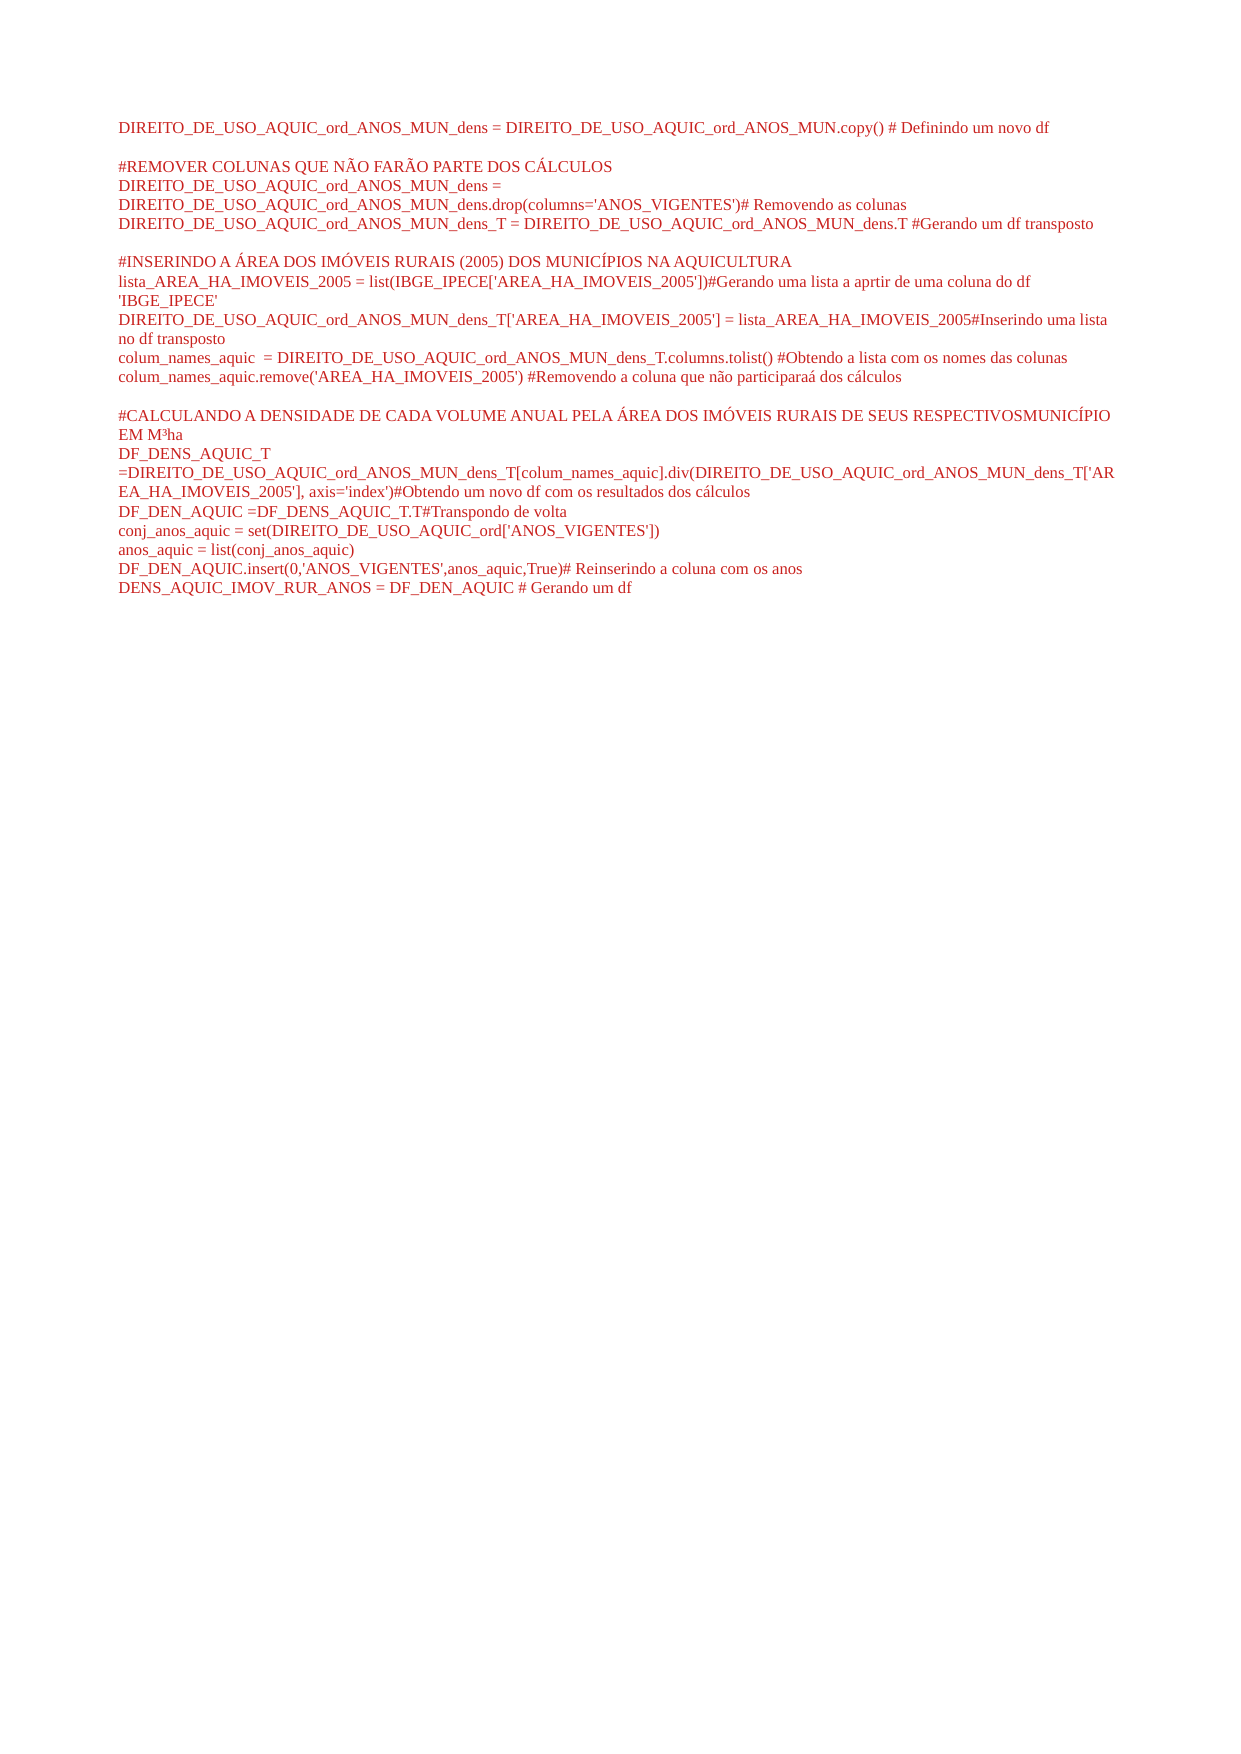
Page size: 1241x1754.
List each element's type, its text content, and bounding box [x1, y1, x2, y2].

text conj_anos_aquic = set(DIREITO_DE_USO_AQUIC_ord['ANOS_VIGENTES']) [118, 521, 1122, 540]
text DIREITO_DE_USO_AQUIC_ord_ANOS_MUN_dens_T['AREA_HA_IMOVEIS_2005'] = lista_AREA_HA_IMOVEIS_2005#Inserindo uma lista no df transposto [118, 310, 1122, 348]
text DF_DEN_AQUIC =DF_DENS_AQUIC_T.T#Transpondo de volta [118, 501, 1122, 521]
text #INSERINDO A ÁREA DOS IMÓVEIS RURAIS (2005) DOS MUNICÍPIOS NA AQUICULTURA [118, 252, 1122, 271]
text DF_DEN_AQUIC.insert(0,'ANOS_VIGENTES',anos_aquic,True)# Reinserindo a coluna com os anos [118, 559, 1122, 578]
text lista_AREA_HA_IMOVEIS_2005 = list(IBGE_IPECE['AREA_HA_IMOVEIS_2005'])#Gerando uma lista a aprtir de uma coluna do df 'IBGE_IPECE' [118, 271, 1122, 310]
text DENS_AQUIC_IMOV_RUR_ANOS = DF_DEN_AQUIC # Gerando um df [118, 578, 1122, 597]
text #CALCULANDO A DENSIDADE DE CADA VOLUME ANUAL PELA ÁREA DOS IMÓVEIS RURAIS DE SEUS RESPECTIVOSMUNICÍPIO EM M³ha [118, 406, 1122, 444]
text colum_names_aquic = DIREITO_DE_USO_AQUIC_ord_ANOS_MUN_dens_T.columns.tolist() #Obtendo a lista com os nomes das colunas [118, 348, 1122, 367]
text DIREITO_DE_USO_AQUIC_ord_ANOS_MUN_dens = DIREITO_DE_USO_AQUIC_ord_ANOS_MUN_dens.drop(columns='ANOS_VIGENTES')# Removendo as colunas [118, 176, 1122, 214]
text DIREITO_DE_USO_AQUIC_ord_ANOS_MUN_dens = DIREITO_DE_USO_AQUIC_ord_ANOS_MUN.copy() # Definindo um novo df [118, 118, 1122, 137]
text #REMOVER COLUNAS QUE NÃO FARÃO PARTE DOS CÁLCULOS [118, 156, 1122, 176]
text colum_names_aquic.remove('AREA_HA_IMOVEIS_2005') #Removendo a coluna que não participaraá dos cálculos [118, 367, 1122, 386]
text DIREITO_DE_USO_AQUIC_ord_ANOS_MUN_dens_T = DIREITO_DE_USO_AQUIC_ord_ANOS_MUN_dens.T #Gerando um df transposto [118, 214, 1122, 233]
text DF_DENS_AQUIC_T =DIREITO_DE_USO_AQUIC_ord_ANOS_MUN_dens_T[colum_names_aquic].div(DIREITO_DE_USO_AQUIC_ord_ANOS_MUN_dens_T['AREA_HA_IMOVEIS_2005'], axis='index')#Obtendo um novo df com os resultados dos cálculos [118, 444, 1122, 501]
text anos_aquic = list(conj_anos_aquic) [118, 540, 1122, 559]
